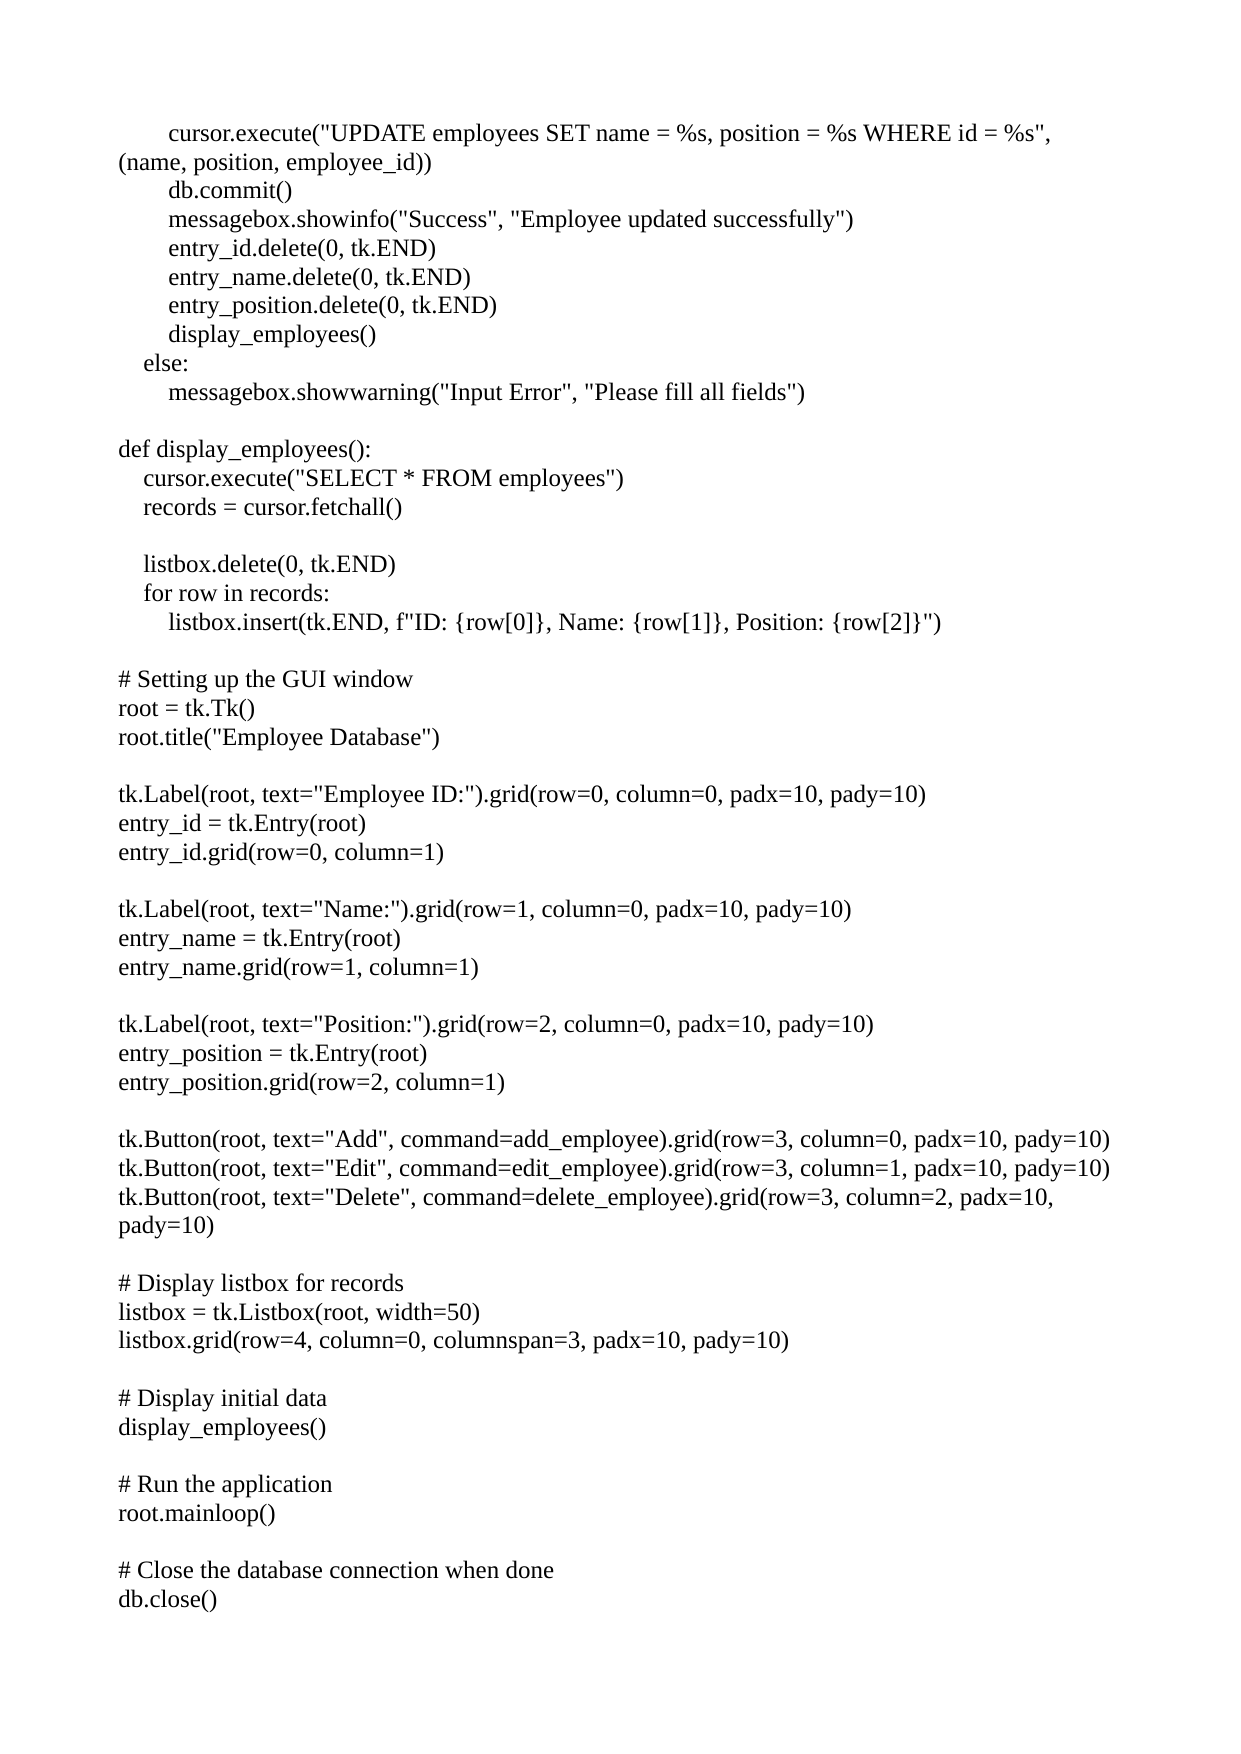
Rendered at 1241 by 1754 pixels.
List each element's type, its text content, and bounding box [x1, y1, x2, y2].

text messagebox.showinfo("Success", "Employee updated successfully") [118, 204, 1122, 233]
text root.title("Employee Database") [118, 722, 1122, 751]
text display_employees() [118, 319, 1122, 348]
text db.close() [118, 1584, 1122, 1613]
text for row in records: [118, 578, 1122, 607]
text # Display initial data [118, 1383, 1122, 1412]
text listbox.delete(0, tk.END) [118, 549, 1122, 578]
text tk.Button(root, text="Edit", command=edit_employee).grid(row=3, column=1, padx=10, pady=10) [118, 1153, 1122, 1182]
text entry_id = tk.Entry(root) [118, 808, 1122, 837]
text entry_name.grid(row=1, column=1) [118, 952, 1122, 981]
text entry_position.grid(row=2, column=1) [118, 1067, 1122, 1096]
text tk.Label(root, text="Employee ID:").grid(row=0, column=0, padx=10, pady=10) [118, 779, 1122, 808]
text entry_name.delete(0, tk.END) [118, 262, 1122, 291]
text # Close the database connection when done [118, 1556, 1122, 1584]
text listbox.insert(tk.END, f"ID: {row[0]}, Name: {row[1]}, Position: {row[2]}") [118, 607, 1122, 636]
text # Setting up the GUI window [118, 664, 1122, 693]
text tk.Button(root, text="Add", command=add_employee).grid(row=3, column=0, padx=10, pady=10) [118, 1124, 1122, 1153]
text else: [118, 348, 1122, 377]
text entry_position.delete(0, tk.END) [118, 291, 1122, 319]
text tk.Button(root, text="Delete", command=delete_employee).grid(row=3, column=2, padx=10, pady=10) [118, 1182, 1122, 1239]
text db.commit() [118, 176, 1122, 204]
text root = tk.Tk() [118, 693, 1122, 722]
text records = cursor.fetchall() [118, 492, 1122, 521]
text listbox.grid(row=4, column=0, columnspan=3, padx=10, pady=10) [118, 1326, 1122, 1354]
text listbox = tk.Listbox(root, width=50) [118, 1297, 1122, 1326]
text entry_name = tk.Entry(root) [118, 923, 1122, 952]
text cursor.execute("UPDATE employees SET name = %s, position = %s WHERE id = %s", (name, position, employee_id)) [118, 118, 1122, 176]
text display_employees() [118, 1412, 1122, 1441]
text entry_position = tk.Entry(root) [118, 1038, 1122, 1067]
text entry_id.grid(row=0, column=1) [118, 837, 1122, 866]
text # Display listbox for records [118, 1268, 1122, 1297]
text tk.Label(root, text="Name:").grid(row=1, column=0, padx=10, pady=10) [118, 894, 1122, 923]
text tk.Label(root, text="Position:").grid(row=2, column=0, padx=10, pady=10) [118, 1009, 1122, 1038]
text # Run the application [118, 1469, 1122, 1498]
text def display_employees(): [118, 434, 1122, 463]
text cursor.execute("SELECT * FROM employees") [118, 463, 1122, 492]
text root.mainloop() [118, 1498, 1122, 1527]
text entry_id.delete(0, tk.END) [118, 233, 1122, 262]
text messagebox.showwarning("Input Error", "Please fill all fields") [118, 377, 1122, 406]
